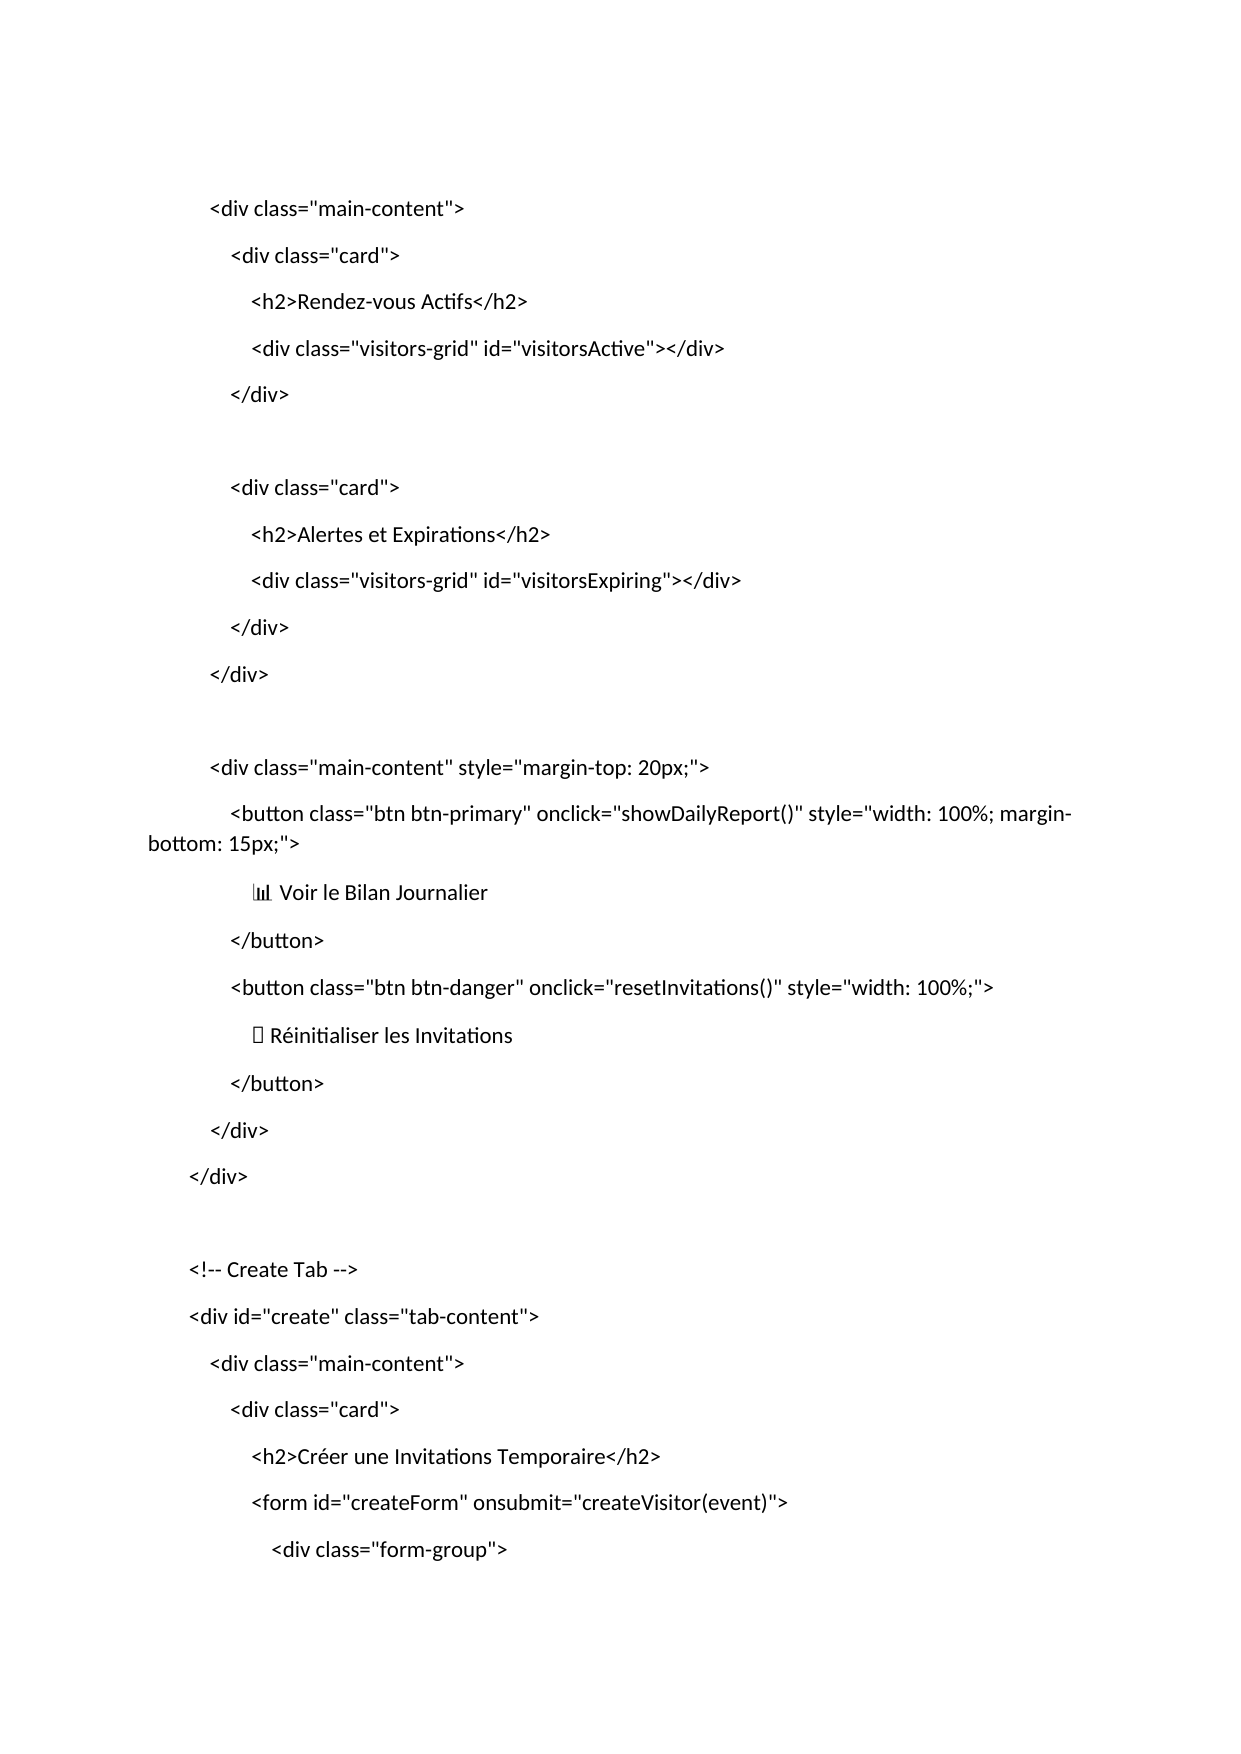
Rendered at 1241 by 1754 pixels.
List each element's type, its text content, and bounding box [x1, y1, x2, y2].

text </div> [148, 613, 1093, 641]
text <div id="create" class="tab-content"> [148, 1302, 1093, 1330]
text <div class="main-content"> [148, 1349, 1093, 1377]
text </div> [148, 1162, 1093, 1190]
text <div class="main-content"> [148, 194, 1093, 222]
text <div class="form-group"> [148, 1535, 1093, 1563]
text <button class="btn btn-danger" onclick="resetInvitations()" style="width: 100%;"> [148, 973, 1093, 1001]
text <button class="btn btn-primary" onclick="showDailyReport()" style="width: 100%; margin-bottom: 15px;"> [148, 799, 1093, 857]
text <!-- Create Tab --> [148, 1256, 1093, 1283]
text 📊 Voir le Bilan Journalier [148, 876, 1093, 907]
text </button> [148, 1069, 1093, 1097]
text </div> [148, 660, 1093, 688]
text <h2>Rendez-vous Actifs</h2> [148, 287, 1093, 315]
text <div class="card"> [148, 1395, 1093, 1423]
text <div class="card"> [148, 473, 1093, 502]
text <h2>Créer une Invitations Temporaire</h2> [148, 1442, 1093, 1470]
text <form id="createForm" onsubmit="createVisitor(event)"> [148, 1488, 1093, 1516]
text </button> [148, 926, 1093, 954]
text <div class="visitors-grid" id="visitorsActive"></div> [148, 334, 1093, 362]
text <div class="main-content" style="margin-top: 20px;"> [148, 753, 1093, 781]
text </div> [148, 380, 1093, 408]
text 🔄 Réinitialiser les Invitations [148, 1019, 1093, 1050]
text <h2>Alertes et Expirations</h2> [148, 520, 1093, 548]
text <div class="visitors-grid" id="visitorsExpiring"></div> [148, 567, 1093, 595]
text </div> [148, 1116, 1093, 1144]
text <div class="card"> [148, 241, 1093, 269]
